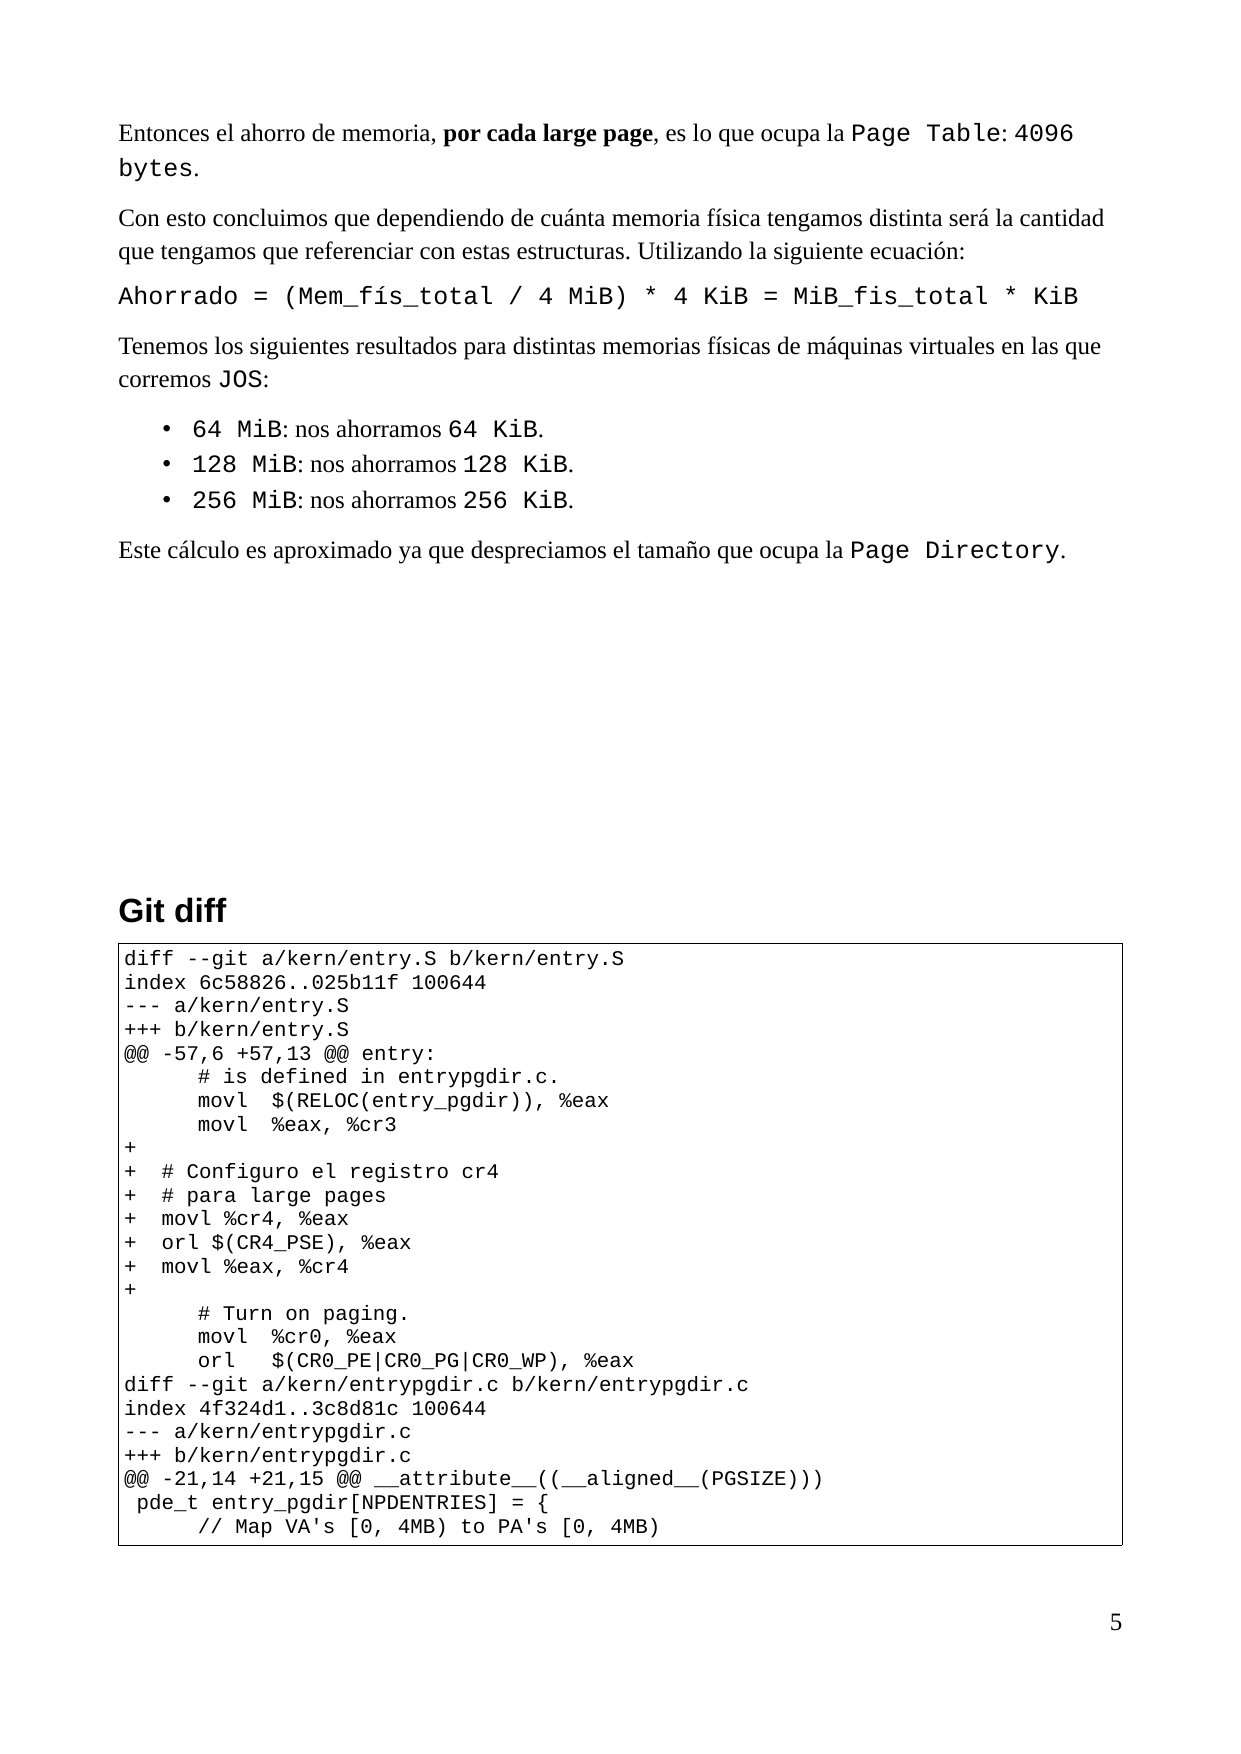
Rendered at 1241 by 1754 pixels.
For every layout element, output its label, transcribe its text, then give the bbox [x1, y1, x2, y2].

table_header diff --git a/kern/entry.S b/kern/entry.S index 6c58826..025b11f 100644 --- a/kern/entry.S +++ b/kern/entry.S @@ -57,6 +57,13 @@ entry: # is defined in entrypgdir.c. movl $(RELOC(entry_pgdir)), %eax movl %eax, %cr3 + + # Configuro el registro cr4 + # para large pages + movl %cr4, %eax + orl $(CR4_PSE), %eax + movl %eax, %cr4 + # Turn on paging. movl %cr0, %eax orl $(CR0_PE|CR0_PG|CR0_WP), %eax diff --git a/kern/entrypgdir.c b/kern/entrypgdir.c index 4f324d1..3c8d81c 100644 --- a/kern/entrypgdir.c +++ b/kern/entrypgdir.c @@ -21,14 +21,15 @@ __attribute__((__aligned__(PGSIZE))) pde_t entry_pgdir[NPDENTRIES] = { // Map VA's [0, 4MB) to PA's [0, 4MB) [0] - = ((uintptr_t)entry_pgtable - KERNBASE) + PTE_P, + = (0) + PTE_P + PTE_PS, // Map VA's [KERNBASE, KERNBASE+4MB) to PA's [0, 4MB) [KERNBASE>>PDXSHIFT] - = ((uintptr_t)entry_pgtable - KERNBASE) + PTE_P + PTE_W + = (0) + PTE_P + PTE_W + PTE_PS }; // Entry 0 of the page table maps to physical page 0, entry 1 to // physical page 1, etc. +#if 0 __attribute__((__aligned__(PGSIZE))) pte_t entry_pgtable[NPTENTRIES] = { 0x000000 | PTE_P | PTE_W, @@ -1056,4 +1057,4 @@ pte_t entry_pgtable[NPTENTRIES] = { 0x3fe000 | PTE_P | PTE_W, 0x3ff000 | PTE_P | PTE_W, }; - +#endif diff --git a/kern/pmap.c b/kern/pmap.c index 88608e7..b215169 100644 --- a/kern/pmap.c +++ b/kern/pmap.c @@ -106,7 +106,20 @@ boot_alloc(uint32_t n) // // LAB 2: Your code here. - return NULL; + // Están mapeados menos de 4 MB + // por lo que no podemos pedir + // más memoria que eso + if ((uintptr_t)ROUNDUP(nextfree + n, PGSIZE) > (KERNBASE + (4 << 20))) { + panic("boot_alloc: out of memory"); + } + + result = nextfree; + + if (n > 0) { + nextfree = ROUNDUP(nextfree + n, PGSIZE); + } + + return result; } // Set up a two-level page table: @@ -127,9 +140,6 @@ mem_init(void) // Find out how much memory the machine has (npages & npages_basemem). i386_detect_memory(); - // Remove this line when you're ready to test this function. - panic("mem_init: This function is not finished\n"); - ////////////////////////////////////////////////////////////////////// // create initial page directory. kern_pgdir = (pde_t *) boot_alloc(PGSIZE); @@ -154,7 +164,9 @@ mem_init(void) // to initialize all fields of each struct PageInfo to 0. // Your code goes here: - + pages = (struct PageInfo *) boot_alloc(npages * sizeof(struct PageInfo)); + memset(pages, 0, npages * sizeof(struct PageInfo)); + ////////////////////////////////////////////////////////////////////// // Now that we've allocated the initial kernel data structures, we set // up the list of free physical pages. Once we've done so, all further @@ -165,7 +177,12 @@ mem_init(void) check_page_free_list(1); check_page_alloc(); + + // Remove this line when you're ready to test this function. + // panic("mem_init: This function is not finished\n"); + check_page(); + ////////////////////////////////////////////////////////////////////// // Now we set up virtual memory @@ -178,6 +195,13 @@ mem_init(void) // - pages itself -- kernel RW, user NONE // Your code goes here: + // Mapeo en kern_pgdir, UVPT - UPAGES direcciones virtuales a partir de UPAGES + // a direcciones físicas a partir de donde comienza el struct page info pages. + + //page_insert (pde_t *pgdir, struct PageInfo *pp, void *va, int perm) + //boot_map_region(pde_t *pgdir, uintptr_t va, size_t size, physaddr_t pa, int perm) + boot_map_region(kern_pgdir, UPAGES, ROUNDUP(npages * sizeof(struct PageInfo), PGSIZE), PADDR(pages), PTE_U | PTE_P); + ////////////////////////////////////////////////////////////////////// // Use the physical memory that 'bootstack' refers to as the kernel // stack. The kernel stack grows down from virtual address KSTACKTOP. @@ -189,6 +213,7 @@ mem_init(void) // overwrite memory. Known as a "guard page". // Permissions: kernel RW, user NONE // Your code goes here: + boot_map_region(kern_pgdir, KSTACKTOP - KSTKSIZE, KSTKSIZE, PADDR(bootstack), PTE_W | PTE_P); ////////////////////////////////////////////////////////////////////// // Map all of physical memory at KERNBASE. @@ -198,6 +223,7 @@ mem_init(void) // we just set up the mapping anyway. // Permissions: kernel RW, user NONE // Your code goes here: + boot_map_region(kern_pgdir, KERNBASE, 0xffffffff - KERNBASE + 1, 0, PTE_W | PTE_P); // Check that the initial page directory has been set up correctly. check_kern_pgdir(); @@ -239,6 +265,31 @@ mem_init(void) void page_init(void) { + // Hay paginas prohibidas y paginas libres. + // Las páginas prohibidas son todas las que ya estan ocupadas hasta este punto. + // Mas las que se indiquen en los comentarios en inglés de abajo. + // Las paginas prohibidas se ponen en 0 y en NULL + // En 0 porque si se intentan liberar tirará kernel panic + // Y en null porque no forman parte de la lista enlazada + // Entonces hay que enlazar todas las páginas menos las prohibidas + // Poniendolas en 0 (pues son libres) y enalzando los punteros + // Las ocupadas que habrá en el futuro si van a tener su valor en 1 + // Pero su puntero estará en NULL pues no formaran mas parte de la lista libre + // Hasta que sean liberadas. + + // Rocomienda dato: Que el for que viene ya hecho, poner if (condicion) continue; + // y luego las lineas originales de la funcion. Esa condicion es la que me dice + // si es una página prohibida, osea if(prohibida) + // Una manera muy facil es decir: + /* + physaddr_t addr = 0 + if (i = 1; i < npages; i++) { // i empieza en 1 para saltear la primera página + if (addr >= boot_alloc(0) || addr < io_phys_mem) { + entonces no es prohibida + } + addr += PGSIZE; + } + */ // The example code here marks all physical pages as free. // However this is not truly the case. What memory is free? // 1) Mark physical page 0 as in use. @@ -252,15 +303,21 @@ page_init(void) // Some of it is in use, some is free. Where is the kernel // in physical memory? Which pages are already in use for // page tables and other data structures? + // Aca empieza el kernel + // Estan ocupadas todas las paginas + // desde EXTPHYSMEM hasta boot_alloc(0) // // Change the code to reflect this. // NB: DO NOT actually touch the physical memory corresponding to // free pages! - size_t i; - for (i = 0; i < npages; i++) { - pages[i].pp_ref = 0; - pages[i].pp_link = page_free_list; - page_free_list = &pages[i]; + physaddr_t paddr; + for (size_t i = 1; i < npages; i++) { + paddr = i * PGSIZE; + if (paddr >= PADDR(boot_alloc(0)) || paddr < IOPHYSMEM) { // Si no es una dirección prohibida + // pages[i].pp_ref = 0; // Fue seteado con memset + pages[i].pp_link = page_free_list; + page_free_list = &pages[i]; + } } } @@ -280,7 +337,21 @@ struct PageInfo * page_alloc(int alloc_flags) { // Fill this function in - return 0; + if (page_free_list) { + struct PageInfo * page = page_free_list; + page_free_list = page->pp_link; + page->pp_link = NULL; + + if (alloc_flags & ALLOC_ZERO) { + // Seteamos a cero la pagina fisica + // no el struct PageInfo + memset(page2kva(page), 0, PGSIZE); + } + + return page; + } + + return NULL; // No free pages } // @@ -293,6 +364,16 @@ page_free(struct PageInfo *pp) // Fill this function in // Hint: You may want to panic if pp->pp_ref is nonzero or // pp->pp_link is not NULL. + if (pp->pp_link) { + panic("page_free: try to free page with pp_link set\n"); + } + + if (pp->pp_ref) { + panic("page_free: try to free page with pp_ref's\n"); + } + + pp->pp_link = page_free_list; + page_free_list = pp; } // @@ -328,11 +409,65 @@ page_decref(struct PageInfo *pp) // Hint 3: look at inc/mmu.h for useful macros that mainipulate page // table and page directory entries. // + +/* + Recibe siempre como parámetro un pde_t * que es un puntero a una tira de 1024 words de 4 bytes. + pde_t * es accesible con corchetes []. + Es una estructura que sirve de Page Directory. Cada entrada tiene 32 bits. Los 20 bits mas altos + son una dirección física donde se ubica la Page Table en particular. Los 12 bits resntes son + bits de presencia. + + De la casilla saco la dirección física, la conveierto en virtual y con eso referencio la Page Table + que quiero. + + Esta funcion es una funcion de soporte que permite llegar a la página que interesa. + Hay que chequear si el bit de presencia esta a cero (en ese caso la entrada dell page + directory no tendra nada). Si esta en cero y flag de create, hay que alocar un page table y asignarselo + en esa posición con la dirección física de la page table alocada y ponerle los bits que + corresponda. + Si aloca una pagina, hay que hacer pp_ref++ a cada + + Retorna un puntero (direccion virtual) a la page table +*/ pte_t * pgdir_walk(pde_t *pgdir, const void *va, int create) { - // Fill this function in - return NULL; + // Obtengo la entrada en la PD sumando a pgdir el indice de la VA + pde_t * pde = pgdir + PDX(va); + + if ((*pde & PTE_P)) { + // Obtengo la direccion virtual del PT base register + pte_t * ptbr = KADDR(PTE_ADDR(*pde)); + + // Si ya existe retornamos el PTE correspondiente + return ptbr + PTX(va); + } else if (create) { + // Si la page table buscada no está presente y el flag de create esta activado + struct PageInfo * new_pt_page = page_alloc(ALLOC_ZERO); + + if (!new_pt_page) { + return NULL; // Fallo el page alloc porque no había mas memoria + } + + // Obtengo la direccion física de la entrada a la page table alocada + physaddr_t pt_phyaddr = page2pa(new_pt_page); + + // Escribimos la direccion fisica y los flags correspondientes + *pde = (pt_phyaddr | PTE_P | PTE_W | PTE_U); + + // Marco como referenciado la page info asociada a la pagina fisica alocada para la page table + new_pt_page->pp_ref++; + + // Obtengo la direccion virtual del PT base register + pte_t * ptbr = KADDR(PTE_ADDR(*pde)); + + // Devolvemos el puntero a PTE + return ptbr + PTX(va); + } else { + // No está presente la page table + // buscada y el flag de create está desactivado + return NULL; + } } // @@ -345,11 +480,48 @@ pgdir_walk(pde_t *pgdir, const void *va, int create) // above UTOP. As such, it should *not* change the pp_ref field on the // mapped pages. // + +// boot_map_region(kern_pgdir, UPAGES, npages, PADDR(pages), PTE_U | PTE_P); + // Hint: the TA solution uses pgdir_walk static void boot_map_region(pde_t *pgdir, uintptr_t va, size_t size, physaddr_t pa, int perm) { - // Fill this function in + #ifndef TP1_PSE + assert(va % PGSIZE == 0); + assert(pa % PGSIZE == 0); + assert(size % PGSIZE == 0); + assert(perm < (1 << PTXSHIFT)); + + for (size_t i = 0; i < size/PGSIZE; i++, va+=PGSIZE, pa+=PGSIZE) { + pte_t * pte = pgdir_walk(pgdir, (const void *) va, 1); + *pte |= pa | perm | PTE_P; + } + + #else + if (va % PTSIZE == 0 && size % PTSIZE == 0 && pa % PTSIZE == 0) { + // Es una Large Page + for (size_t i = 0; i < size/PTSIZE; i++, va += PTSIZE, pa += PTSIZE) { + // Obtengo la PDE + pde_t * pde = pgdir + PDX(va); + // Escribo la dirección física de la página larga en la PDE, + // seteando los flags perm, PTE_PS (large page) y PTE_P (present) + *pde = pa | perm | PTE_PS | PTE_P; + } + } else { + // Es una Short Page + assert(va % PGSIZE == 0); + assert(pa % PGSIZE == 0); + assert(size % PGSIZE == 0); + assert(perm < (1 << PTXSHIFT)); + + for (size_t i = 0; i < size/PGSIZE; i++, va+=PGSIZE, pa+=PGSIZE) { + pte_t * pte = pgdir_walk(pgdir, (const void *) va, 1); + *pte |= pa | perm | PTE_P; + } + } + + #endif } // @@ -380,7 +552,35 @@ boot_map_region(pde_t *pgdir, uintptr_t va, size_t size, physaddr_t pa, int perm int page_insert(pde_t *pgdir, struct PageInfo *pp, void *va, int perm) { - // Fill this function in + pte_t * pte = pgdir_walk(pgdir, va, 1); + + if (pte == NULL) { + // pgdir_walk pudo fallar por falta de memoria + return -E_NO_MEM; + } + + // Actualizamos el estado de PageInfo + // Antes de page_remove ya que esta funcion + // puede llegar a liberar la pagina si es la ultima + // referencia. Esto evita el caso borde + pp->pp_ref++; + + if (*pte & PTE_P) { + // Si ya estaba ocupada la removemos + page_remove(pgdir, va); + } + + // Obtenemos la direccion fisica del struct PageInfo + physaddr_t padrr = page2pa(pp); + + // No hace falta el shift porque los 12 bits de phadrr son 0 + // pues las paginas estan alineadas a multiplos de 4096 + // seteamos la direccion fisica y los permisos + *pte = padrr | perm | PTE_P; + + // pp_link ya fue puesto a null en la llamada + // correspondiente a page_alloc + return 0; } @@ -395,11 +595,32 @@ page_insert(pde_t *pgdir, struct PageInfo *pp, void *va, int perm) // // Hint: the TA solution uses pgdir_walk and pa2page. // + +/* + Dada una dirección virtual nos da un PageInfo + pgdir_walk(VA) = direccion virtual de la entrada a la página + pte_t * p = pgdir_walk(va) + phys f = PTE_ADR(*p) // me da la dirección fisica + pa2page(f) -> Me retorna la página de la dirección física y retornamos esto +*/ + struct PageInfo * page_lookup(pde_t *pgdir, void *va, pte_t **pte_store) { - // Fill this function in - return NULL; + pte_t * pte = pgdir_walk(pgdir, va, 0); + + if (pte == NULL || !(*pte & PTE_P)) { + // No hay pagina mapeada para va + return NULL; + } + + if (pte_store) { + // Guardamos en pte_store la direccion de PTE + *pte_store = pte; + } + + physaddr_t page_paddr = PTE_ADDR(*pte); + return pa2page(page_paddr); } // @@ -417,10 +638,29 @@ page_lookup(pde_t *pgdir, void *va, pte_t **pte_store) // Hint: The TA solution is implemented using page_lookup, // tlb_invalidate, and page_decref. // + +/* + Recibe un VA y hace dos cosas: + - decref(pagina) (es una función que ya esta implementada) + decrementa el pageref y si queda en cero llama a free de la pagina automaticamente. + - limpiar PTE (Pone la page table entry a cero) +*/ void page_remove(pde_t *pgdir, void *va) { - // Fill this function in + pte_t * pte; + + // Conseguimos el struct PageInfo asociado y guardamos su PTE + struct PageInfo * page_to_remove = page_lookup(pgdir, va, &pte); + + // Decrementamos pp_ref y liberamos si es necesario + page_decref(page_to_remove); + + // Escribimos PTE en 0 + *pte = 0; + + // Realizamos la invalidacion de la entrada de la TLB + tlb_invalidate(pgdir, va); } // @@ -671,7 +911,6 @@ check_page(void) void *va; int i; extern pde_t entry_pgdir[]; - // should be able to allocate three pages pp0 = pp1 = pp2 = 0;10 assert((pp0 = page_alloc(0))); [119, 944, 1122, 1545]
list 256 MiB: nos ahorramos 256 KiB. [162, 485, 1122, 516]
list 128 MiB: nos ahorramos 128 KiB. [162, 449, 1122, 480]
text Este cálculo es aproximado ya que despreciamos el tamaño que ocupa la Page Directory. [118, 535, 1122, 566]
text Con esto concluimos que dependiendo de cuánta memoria física tengamos distinta será la cantidad que tengamos que referenciar con estas estructuras. Utilizando la siguiente ecuación: [118, 203, 1122, 265]
text Ahorrado = (Mem_fís_total / 4 MiB) * 4 KiB = MiB_fis_total * KiB [118, 284, 1122, 312]
text Entonces el ahorro de memoria, por cada large page, es lo que ocupa la Page Table: 4096 bytes. [118, 118, 1122, 184]
text Tenemos los siguientes resultados para distintas memorias físicas de máquinas virtuales en las que corremos JOS: [118, 331, 1122, 395]
subtitle Git diff [118, 891, 1122, 930]
list 64 MiB: nos ahorramos 64 KiB. [162, 414, 1122, 445]
